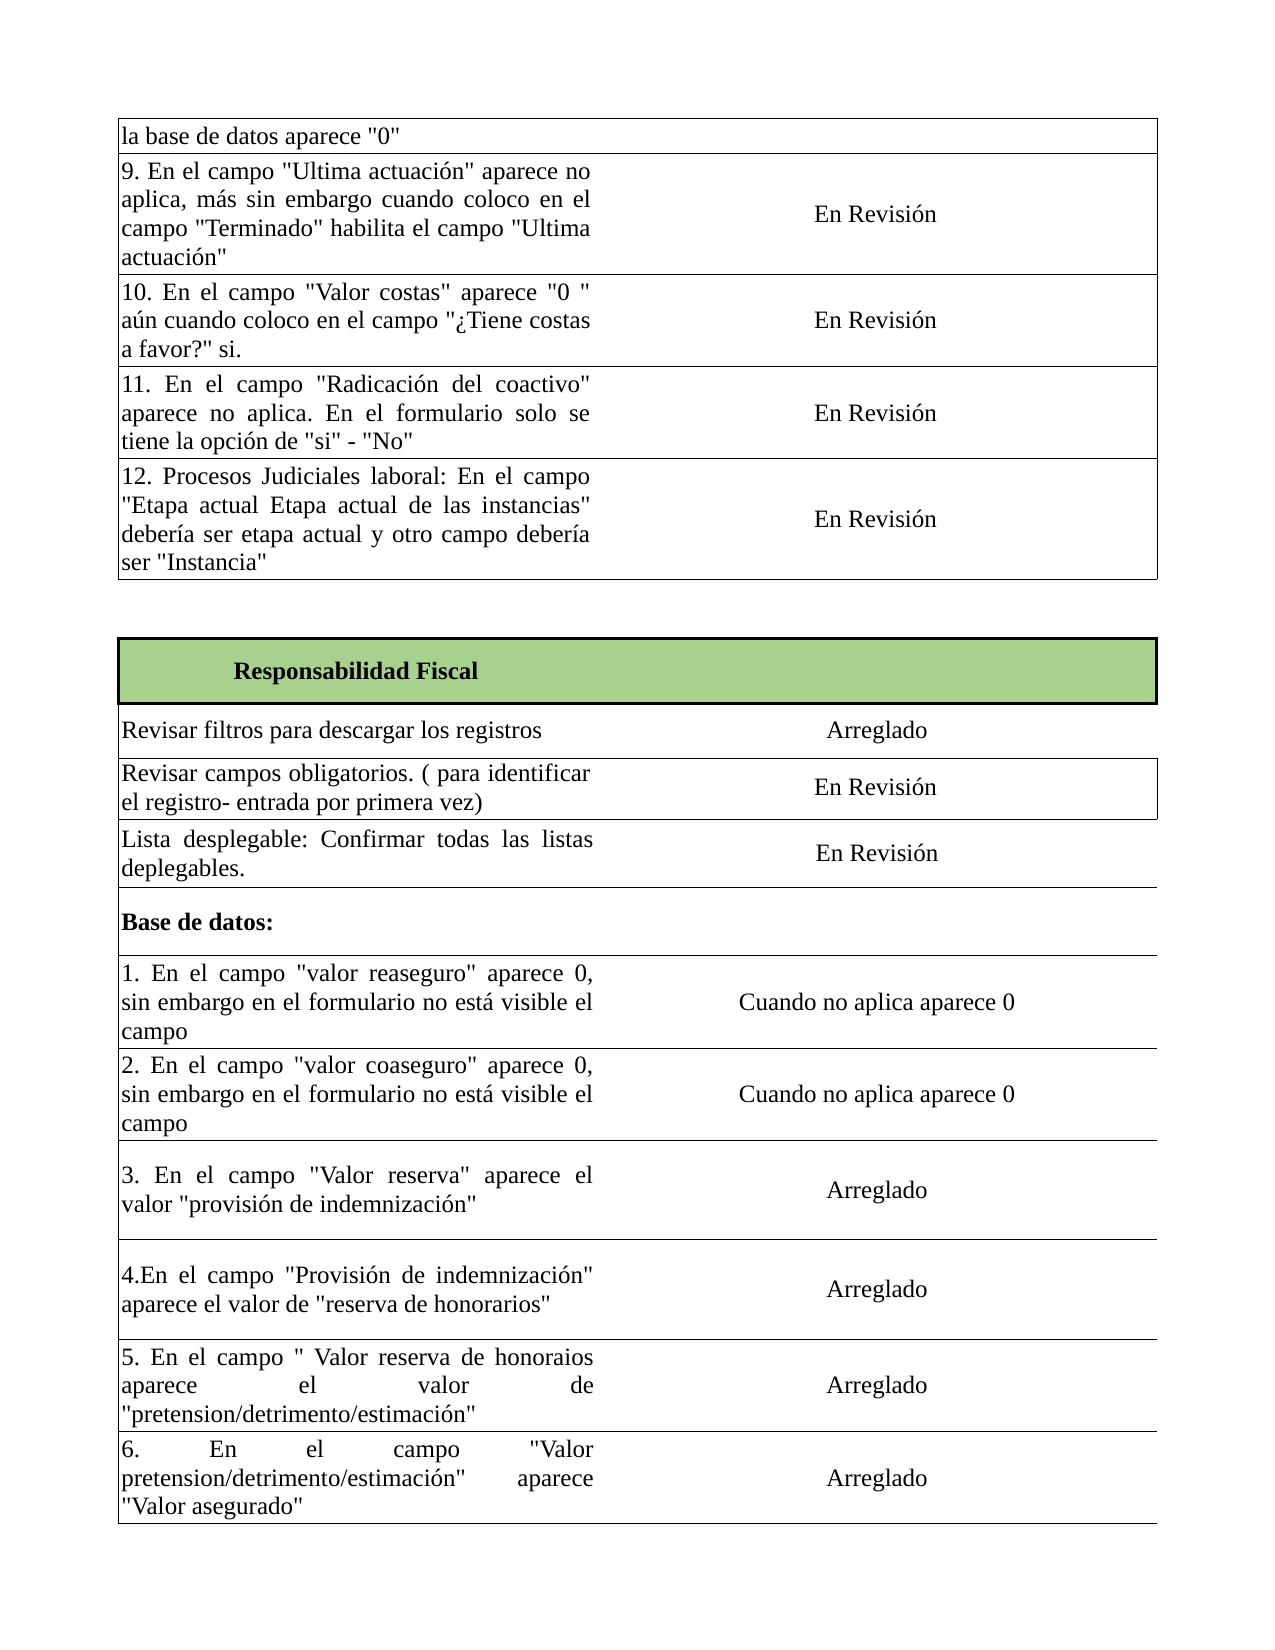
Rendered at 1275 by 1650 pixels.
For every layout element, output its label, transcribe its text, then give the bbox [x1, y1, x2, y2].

table_cell 2. En el campo "valor coaseguro" aparece 0, sin embargo en el formulario no está visible el campo [119, 1049, 594, 1139]
table_cell [594, 888, 1157, 955]
table_cell 11. En el campo "Radicación del coactivo" aparece no aplica. En el formulario solo se tiene la opción de "si" - "No" [119, 367, 594, 458]
table_cell 5. En el campo " Valor reserva de honoraios aparece el valor de "pretension/detrimento/estimación" [119, 1340, 594, 1431]
table_cell Lista desplegable: Confirmar todas las listas deplegables. [119, 820, 594, 887]
table_cell Arreglado [594, 1141, 1157, 1239]
table_cell En Revisión [594, 367, 1157, 458]
table_cell Arreglado [594, 1240, 1157, 1339]
table_cell En Revisión [594, 459, 1157, 579]
table_cell 1. En el campo "valor reaseguro" aparece 0, sin embargo en el formulario no está visible el campo [119, 956, 594, 1047]
table_cell En Revisión [594, 759, 1157, 818]
table_cell 3. En el campo "Valor reserva" aparece el valor "provisión de indemnización" [119, 1141, 594, 1239]
table_cell En Revisión [594, 154, 1157, 274]
table_cell 4.En el campo "Provisión de indemnización" aparece el valor de "reserva de honorarios" [119, 1240, 594, 1339]
table_cell Revisar filtros para descargar los registros [119, 705, 594, 758]
table_cell 9. En el campo "Ultima actuación" aparece no aplica, más sin embargo cuando coloco en el campo "Terminado" habilita el campo "Ultima actuación" [119, 154, 594, 274]
table_cell Arreglado [594, 705, 1157, 758]
table_header Responsabilidad Fiscal [120, 640, 594, 702]
table_cell Arreglado [594, 1340, 1157, 1431]
table_cell Cuando no aplica aparece 0 [594, 956, 1157, 1047]
table_header [594, 640, 1155, 702]
table_cell En Revisión [594, 820, 1157, 887]
table_cell Arreglado [594, 1432, 1157, 1523]
table_cell Revisar campos obligatorios. ( para identificar el registro- entrada por primera vez) [119, 759, 594, 818]
table_cell 12. Procesos Judiciales laboral: En el campo "Etapa actual Etapa actual de las instancias" debería ser etapa actual y otro campo debería ser "Instancia" [119, 459, 594, 579]
table_cell Base de datos: [119, 888, 594, 955]
table_cell Cuando no aplica aparece 0 [594, 1049, 1157, 1139]
table_cell En Revisión [594, 275, 1157, 366]
table_cell la base de datos aparece "0" [119, 119, 594, 153]
table_cell 10. En el campo "Valor costas" aparece "0 " aún cuando coloco en el campo "¿Tiene costas a favor?" si. [119, 275, 594, 366]
table_cell 6. En el campo "Valor pretension/detrimento/estimación" aparece "Valor asegurado" [119, 1432, 594, 1523]
table_cell [594, 119, 1157, 153]
